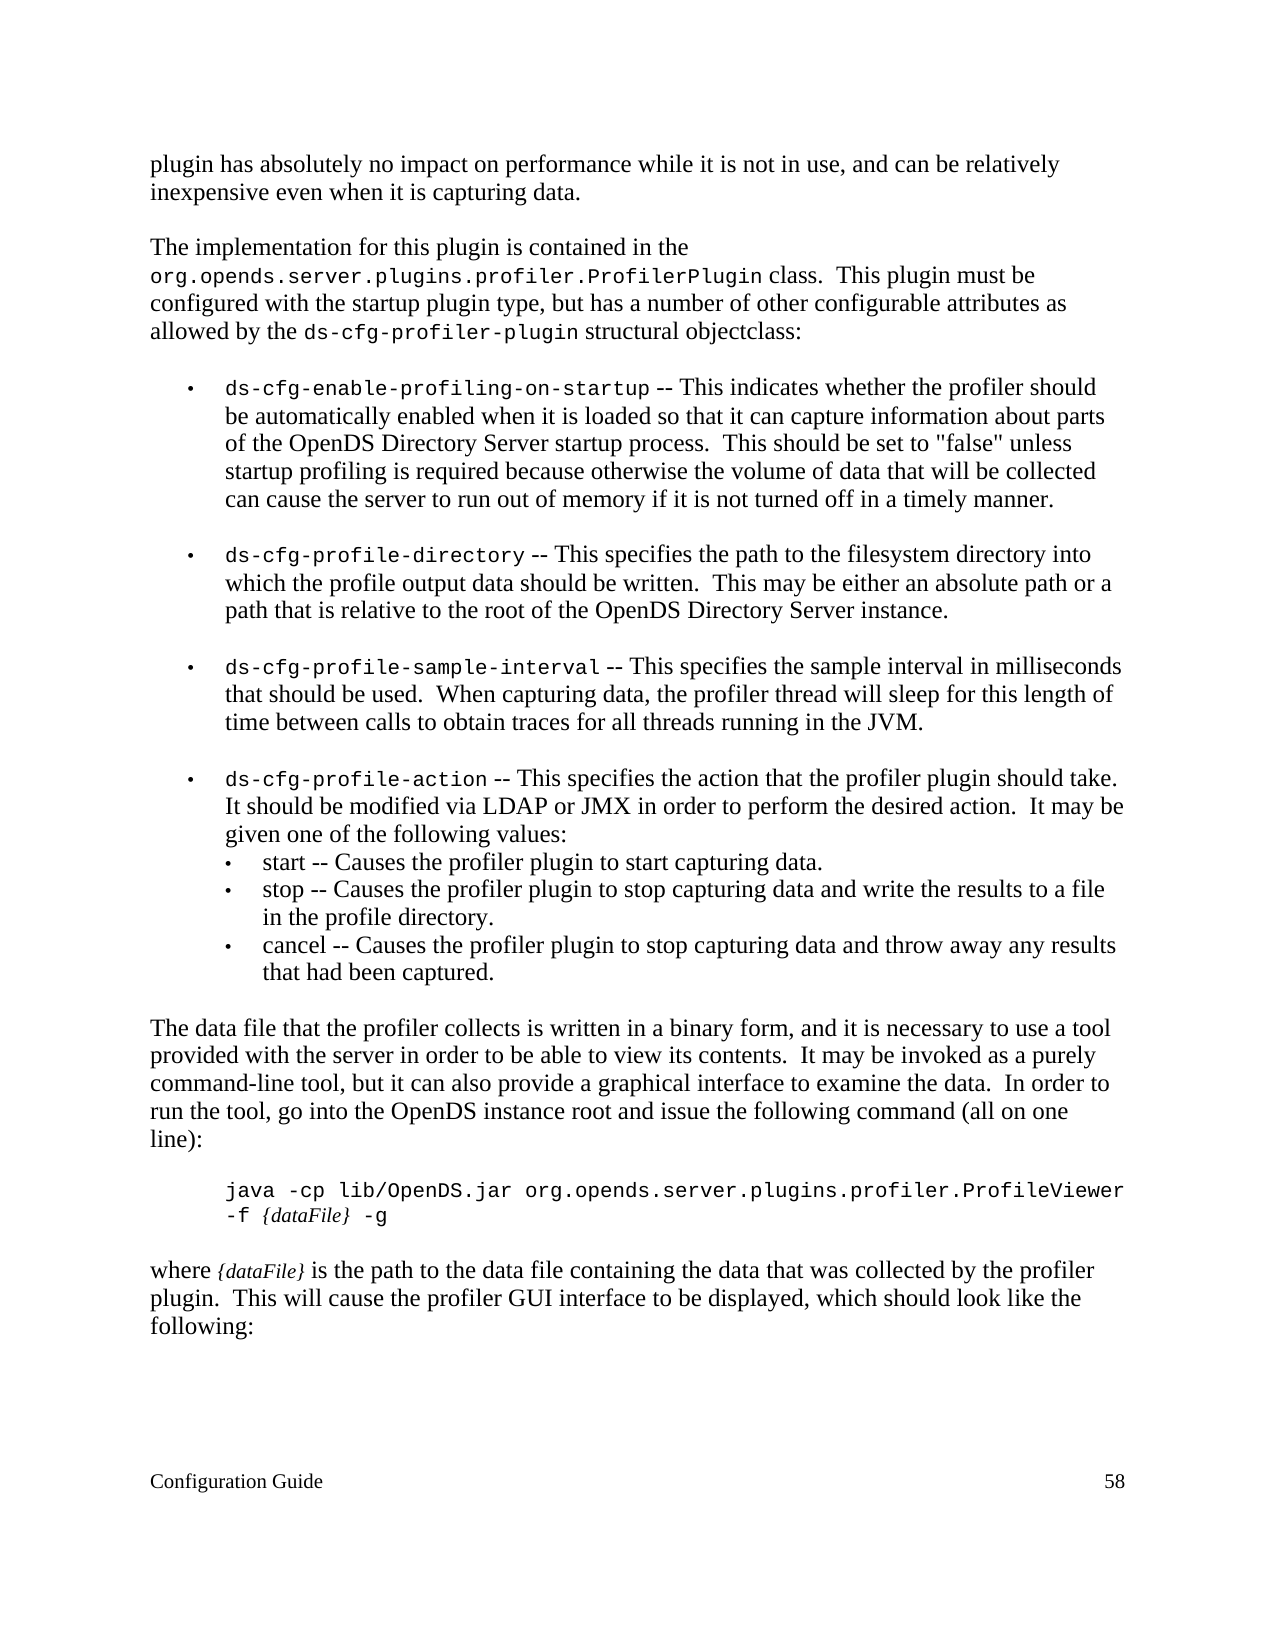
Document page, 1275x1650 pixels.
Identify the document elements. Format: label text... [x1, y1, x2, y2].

list ds-cfg-profile-action -- This specifies the action that the profiler plugin should take. It should be modified via LDAP or JMX in order to perform the desired action. It may be given one of the following values: [187, 764, 1125, 848]
list cancel -- Causes the profiler plugin to stop capturing data and throw away any results that had been captured. [225, 931, 1125, 986]
list stop -- Causes the profiler plugin to stop capturing data and write the results to a file in the profile directory. [225, 875, 1125, 931]
list ds-cfg-profile-sample-interval -- This specifies the sample interval in milliseconds that should be used. When capturing data, the profiler thread will sleep for this length of time between calls to obtain traces for all threads running in the JVM. [187, 652, 1125, 736]
list ds-cfg-profile-directory -- This specifies the path to the filesystem directory into which the profile output data should be written. This may be either an absolute path or a path that is relative to the root of the OpenDS Directory Server instance. [187, 540, 1125, 624]
text plugin has absolutely no impact on performance while it is not in use, and can be relatively inexpensive even when it is capturing data. [150, 150, 1125, 205]
text where {dataFile} is the path to the data file containing the data that was collected by the profiler plugin. This will cause the profiler GUI interface to be displayed, which should look like the following: [150, 1256, 1125, 1339]
text The data file that the profiler collects is written in a binary form, and it is necessary to use a tool provided with the server in order to be able to view its contents. It may be invoked as a purely command-line tool, but it can also provide a graphical interface to examine the data. In order to run the tool, go into the OpenDS instance root and issue the following command (all on one line): [150, 1014, 1125, 1152]
list start -- Causes the profiler plugin to start capturing data. [225, 848, 1125, 875]
list ds-cfg-enable-profiling-on-startup -- This indicates whether the profiler should be automatically enabled when it is loaded so that it can capture information about parts of the OpenDS Directory Server startup process. This should be set to "false" unless startup profiling is required because otherwise the volume of data that will be collected can cause the server to run out of memory if it is not turned off in a timely manner. [187, 373, 1125, 513]
text The implementation for this plugin is contained in the org.opends.server.plugins.profiler.ProfilerPlugin class. This plugin must be configured with the startup plugin type, but has a number of other configurable attributes as allowed by the ds-cfg-profiler-plugin structural objectclass: [150, 233, 1125, 346]
text java -cp lib/OpenDS.jar org.opends.server.plugins.profiler.ProfileViewer -f {dataFile} -g [225, 1180, 1125, 1229]
